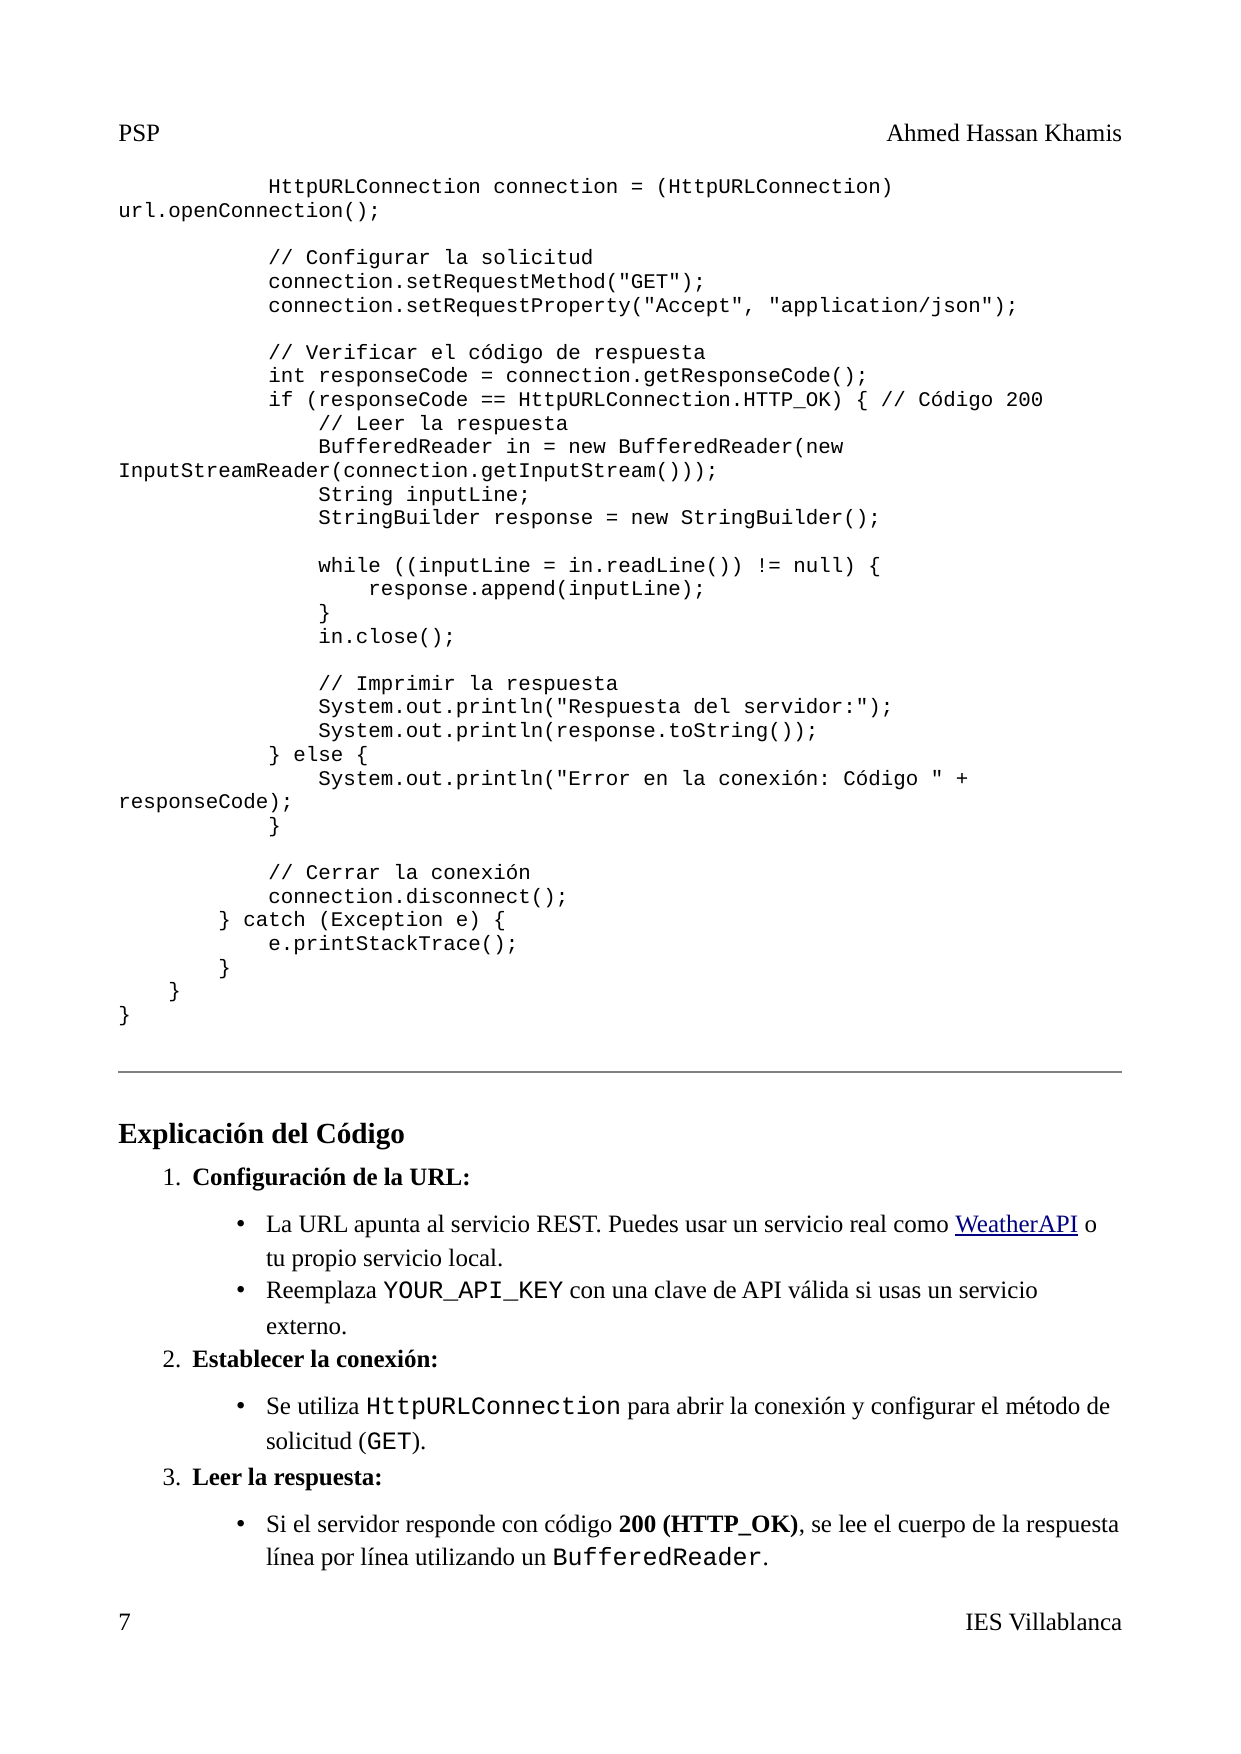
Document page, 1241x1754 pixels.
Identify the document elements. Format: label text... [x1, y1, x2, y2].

text } [118, 980, 1122, 1004]
text connection.disconnect(); [118, 886, 1122, 909]
text // Configurar la solicitud [118, 247, 1122, 271]
text } [118, 815, 1122, 838]
text } [118, 1004, 1122, 1028]
list Se utiliza HttpURLConnection para abrir la conexión y configurar el método de solicitud (GET). [236, 1391, 1122, 1457]
list Reemplaza YOUR_API_KEY con una clave de API válida si usas un servicio externo. [236, 1276, 1122, 1339]
text int responseCode = connection.getResponseCode(); [118, 366, 1122, 389]
list Si el servidor responde con código 200 (HTTP_OK), se lee el cuerpo de la respuesta línea por línea utilizando un BufferedReader. [236, 1509, 1122, 1573]
text while ((inputLine = in.readLine()) != null) { [118, 555, 1122, 578]
text // Verificar el código de respuesta [118, 342, 1122, 366]
text // Cerrar la conexión [118, 862, 1122, 886]
text } catch (Exception e) { [118, 909, 1122, 933]
text // Leer la respuesta [118, 413, 1122, 436]
text response.append(inputLine); [118, 578, 1122, 602]
text System.out.println("Error en la conexión: Código " + responseCode); [118, 767, 1122, 815]
text if (responseCode == HttpURLConnection.HTTP_OK) { // Código 200 [118, 389, 1122, 413]
text // Imprimir la respuesta [118, 673, 1122, 697]
list La URL apunta al servicio REST. Puedes usar un servicio real como WeatherAPI o tu propio servicio local. [236, 1209, 1122, 1271]
text BufferedReader in = new BufferedReader(new InputStreamReader(connection.getInputStream())); [118, 436, 1122, 484]
list Establecer la conexión: [162, 1344, 1122, 1372]
text } else { [118, 744, 1122, 767]
text String inputLine; [118, 484, 1122, 507]
text System.out.println(response.toString()); [118, 720, 1122, 744]
list Configuración de la URL: [162, 1162, 1122, 1191]
text } [118, 602, 1122, 626]
text System.out.println("Respuesta del servidor:"); [118, 697, 1122, 720]
text HttpURLConnection connection = (HttpURLConnection) url.openConnection(); [118, 176, 1122, 224]
text } [118, 957, 1122, 980]
text e.printStackTrace(); [118, 933, 1122, 957]
text StringBuilder response = new StringBuilder(); [118, 507, 1122, 531]
text in.close(); [118, 626, 1122, 649]
subtitle Explicación del Código [118, 1116, 1122, 1149]
list Leer la respuesta: [162, 1462, 1122, 1491]
text connection.setRequestProperty("Accept", "application/json"); [118, 294, 1122, 318]
text connection.setRequestMethod("GET"); [118, 271, 1122, 294]
